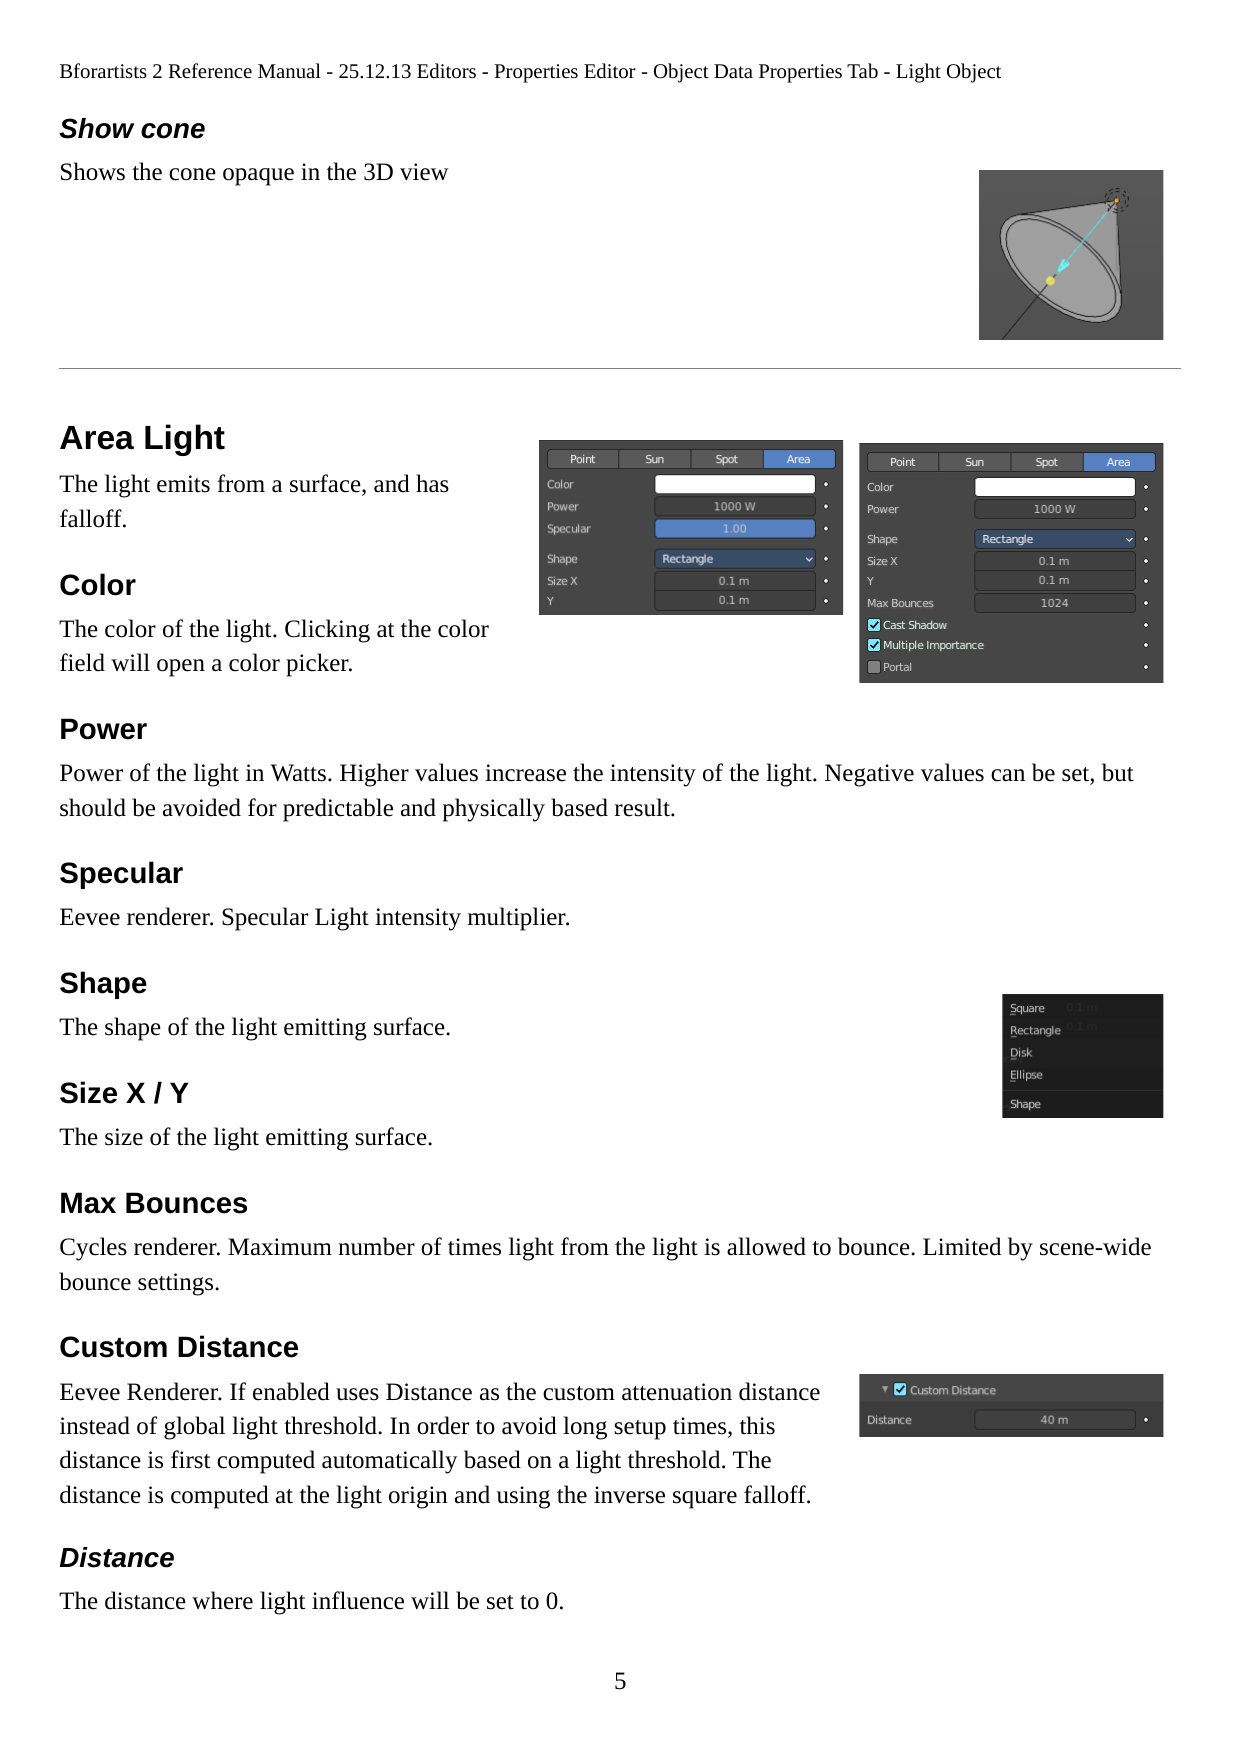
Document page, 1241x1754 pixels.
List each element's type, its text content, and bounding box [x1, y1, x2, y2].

picture [1002, 994, 1164, 1118]
subtitle [1164, 1076, 1181, 1110]
text [1164, 469, 1181, 533]
picture [539, 440, 844, 615]
text The shape of the light emitting surface. [59, 1012, 1002, 1041]
subtitle Custom Distance [59, 1330, 1181, 1364]
text [844, 469, 859, 533]
text The light emits from a surface, and has falloff. [59, 469, 539, 533]
subtitle Specular [59, 856, 1181, 890]
subtitle Shape [59, 966, 1181, 1000]
subtitle [1164, 567, 1181, 601]
text Cycles renderer. Maximum number of times light from the light is allowed to bounce. Limited by scene-wide bounce settings. [59, 1232, 1181, 1295]
text Shows the cone opaque in the 3D view [59, 157, 1181, 186]
text Eevee renderer. Specular Light intensity multiplier. [59, 902, 1181, 931]
subtitle Show cone [59, 113, 1181, 144]
subtitle Max Bounces [59, 1186, 1181, 1220]
text Power of the light in Watts. Higher values increase the intensity of the light. Negative values can be set, but should be avoided for predictable and physically based result. [59, 758, 1181, 821]
subtitle Size X / Y [59, 1076, 1002, 1110]
picture [859, 1374, 1164, 1437]
picture [859, 443, 1164, 683]
subtitle Area Light [59, 418, 1181, 457]
subtitle [844, 567, 859, 601]
text The distance where light influence will be set to 0. [59, 1586, 1181, 1615]
subtitle Color [59, 567, 539, 601]
subtitle Distance [59, 1542, 1181, 1573]
text Eevee Renderer. If enabled uses Distance as the custom attenuation distance instead of global light threshold. In order to avoid long setup times, this distance is first computed automatically based on a light threshold. The distance is computed at the light origin and using the inverse square falloff. [59, 1377, 1181, 1509]
subtitle Power [59, 712, 1181, 746]
text The size of the light emitting surface. [59, 1122, 1181, 1151]
picture [979, 170, 1164, 340]
text The color of the light. Clicking at the color field will open a color picker. [59, 614, 859, 677]
